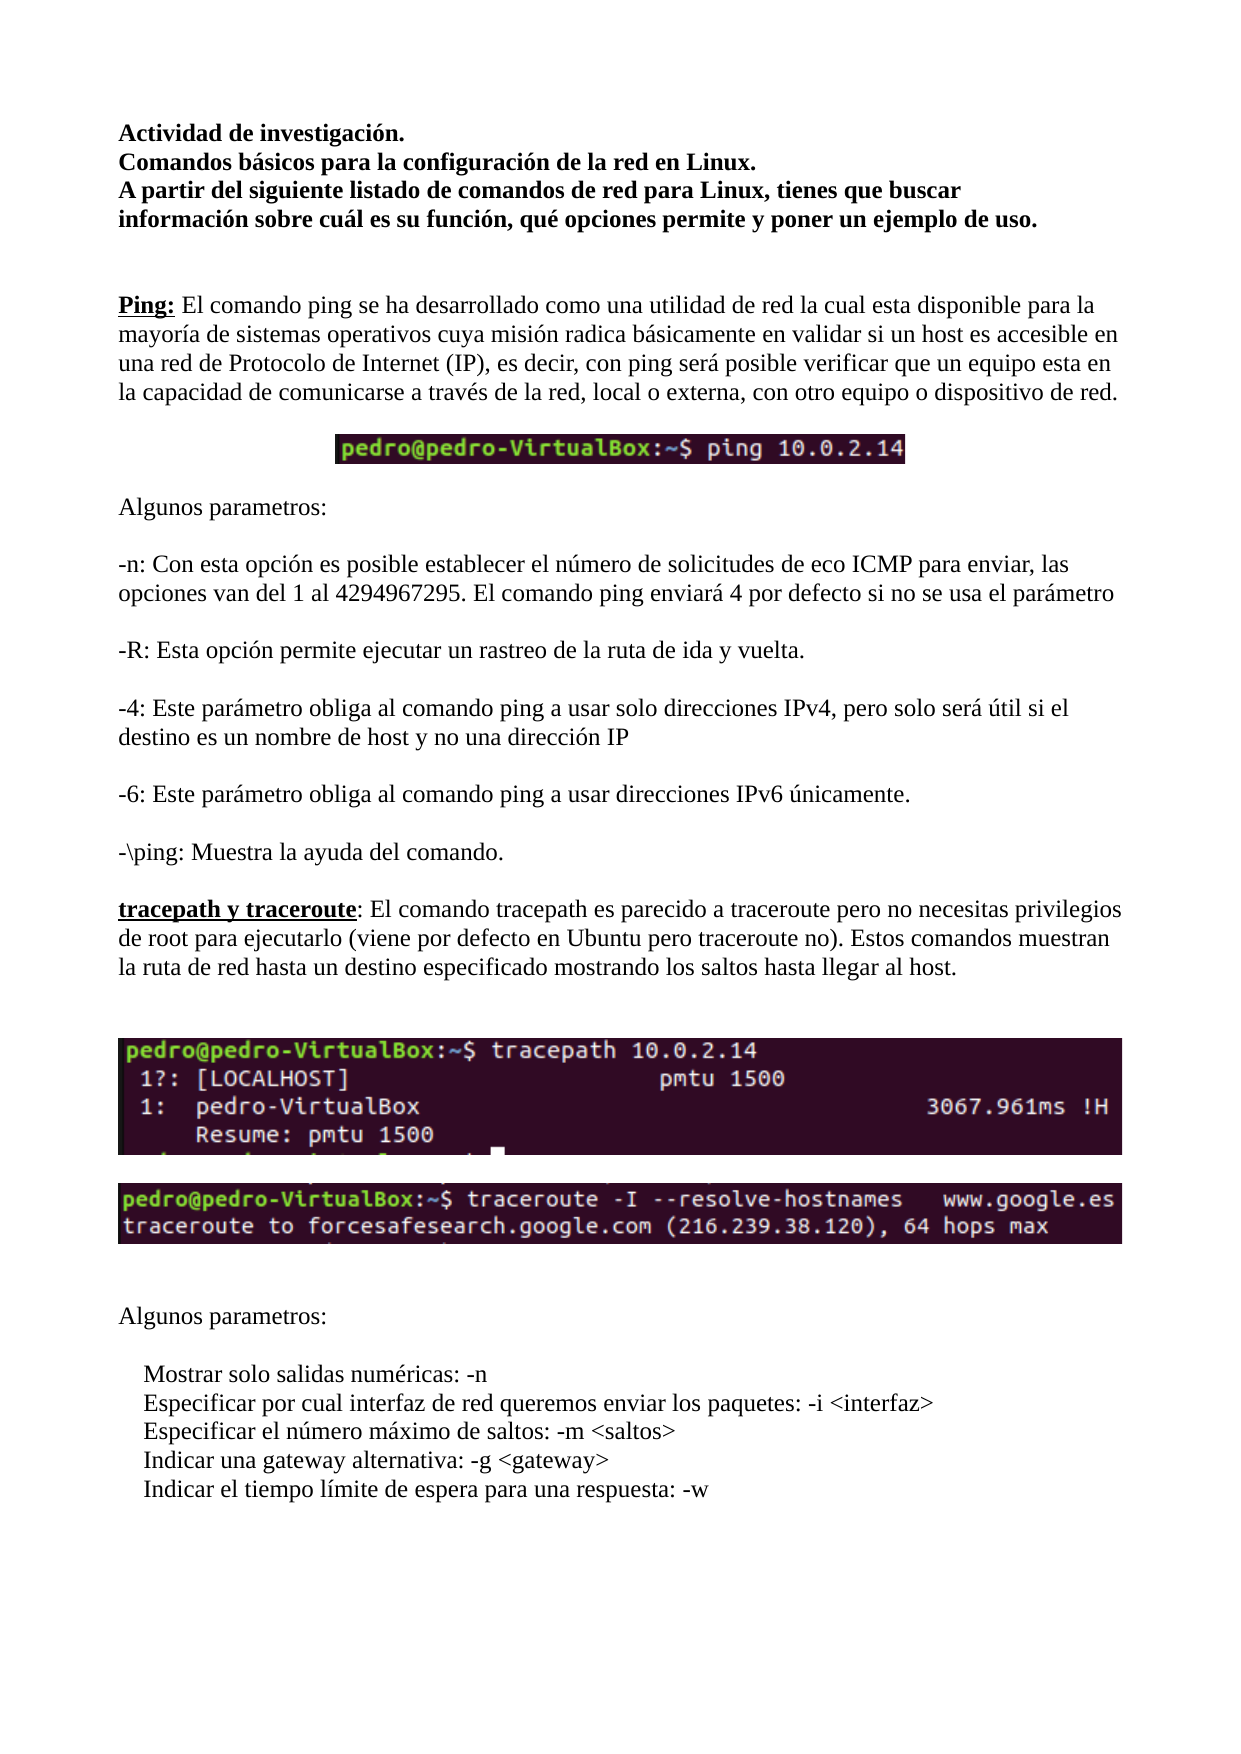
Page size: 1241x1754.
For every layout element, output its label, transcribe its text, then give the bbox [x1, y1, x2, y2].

text A partir del siguiente listado de comandos de red para Linux, tienes que buscar [118, 176, 1122, 204]
text información sobre cuál es su función, qué opciones permite y poner un ejemplo de uso. [118, 204, 1122, 233]
text Indicar el tiempo límite de espera para una respuesta: -w [118, 1474, 1122, 1503]
picture [335, 434, 906, 464]
text Mostrar solo salidas numéricas: -n [118, 1359, 1122, 1388]
text Indicar una gateway alternativa: -g <gateway> [118, 1445, 1122, 1474]
text Comandos básicos para la configuración de la red en Linux. [118, 147, 1122, 176]
text -R: Esta opción permite ejecutar un rastreo de la ruta de ida y vuelta. [118, 636, 1122, 664]
text Actividad de investigación. [118, 118, 1122, 147]
text tracepath y traceroute: El comando tracepath es parecido a traceroute pero no necesitas privilegios de root para ejecutarlo (viene por defecto en Ubuntu pero traceroute no). Estos comandos muestran la ruta de red hasta un destino especificado mostrando los saltos hasta llegar al host. [118, 894, 1122, 981]
text Algunos parametros: [118, 492, 1122, 521]
text -6: Este parámetro obliga al comando ping a usar direcciones IPv6 únicamente. [118, 779, 1122, 808]
text Algunos parametros: [118, 1301, 1122, 1330]
text Especificar por cual interfaz de red queremos enviar los paquetes: -i <interfaz> [118, 1388, 1122, 1416]
text Especificar el número máximo de saltos: -m <saltos> [118, 1416, 1122, 1445]
text -n: Con esta opción es posible establecer el número de solicitudes de eco ICMP para enviar, las opciones van del 1 al 4294967295. El comando ping enviará 4 por defecto si no se usa el parámetro [118, 549, 1122, 607]
text Ping: El comando ping se ha desarrollado como una utilidad de red la cual esta disponible para la mayoría de sistemas operativos cuya misión radica básicamente en validar si un host es accesible en una red de Protocolo de Internet (IP), es decir, con ping será posible verificar que un equipo esta en la capacidad de comunicarse a través de la red, local o externa, con otro equipo o dispositivo de red. [118, 291, 1122, 406]
picture [118, 1038, 1123, 1155]
picture [118, 1183, 1123, 1244]
text -\ping: Muestra la ayuda del comando. [118, 837, 1122, 866]
text -4: Este parámetro obliga al comando ping a usar solo direcciones IPv4, pero solo será útil si el destino es un nombre de host y no una dirección IP [118, 693, 1122, 751]
